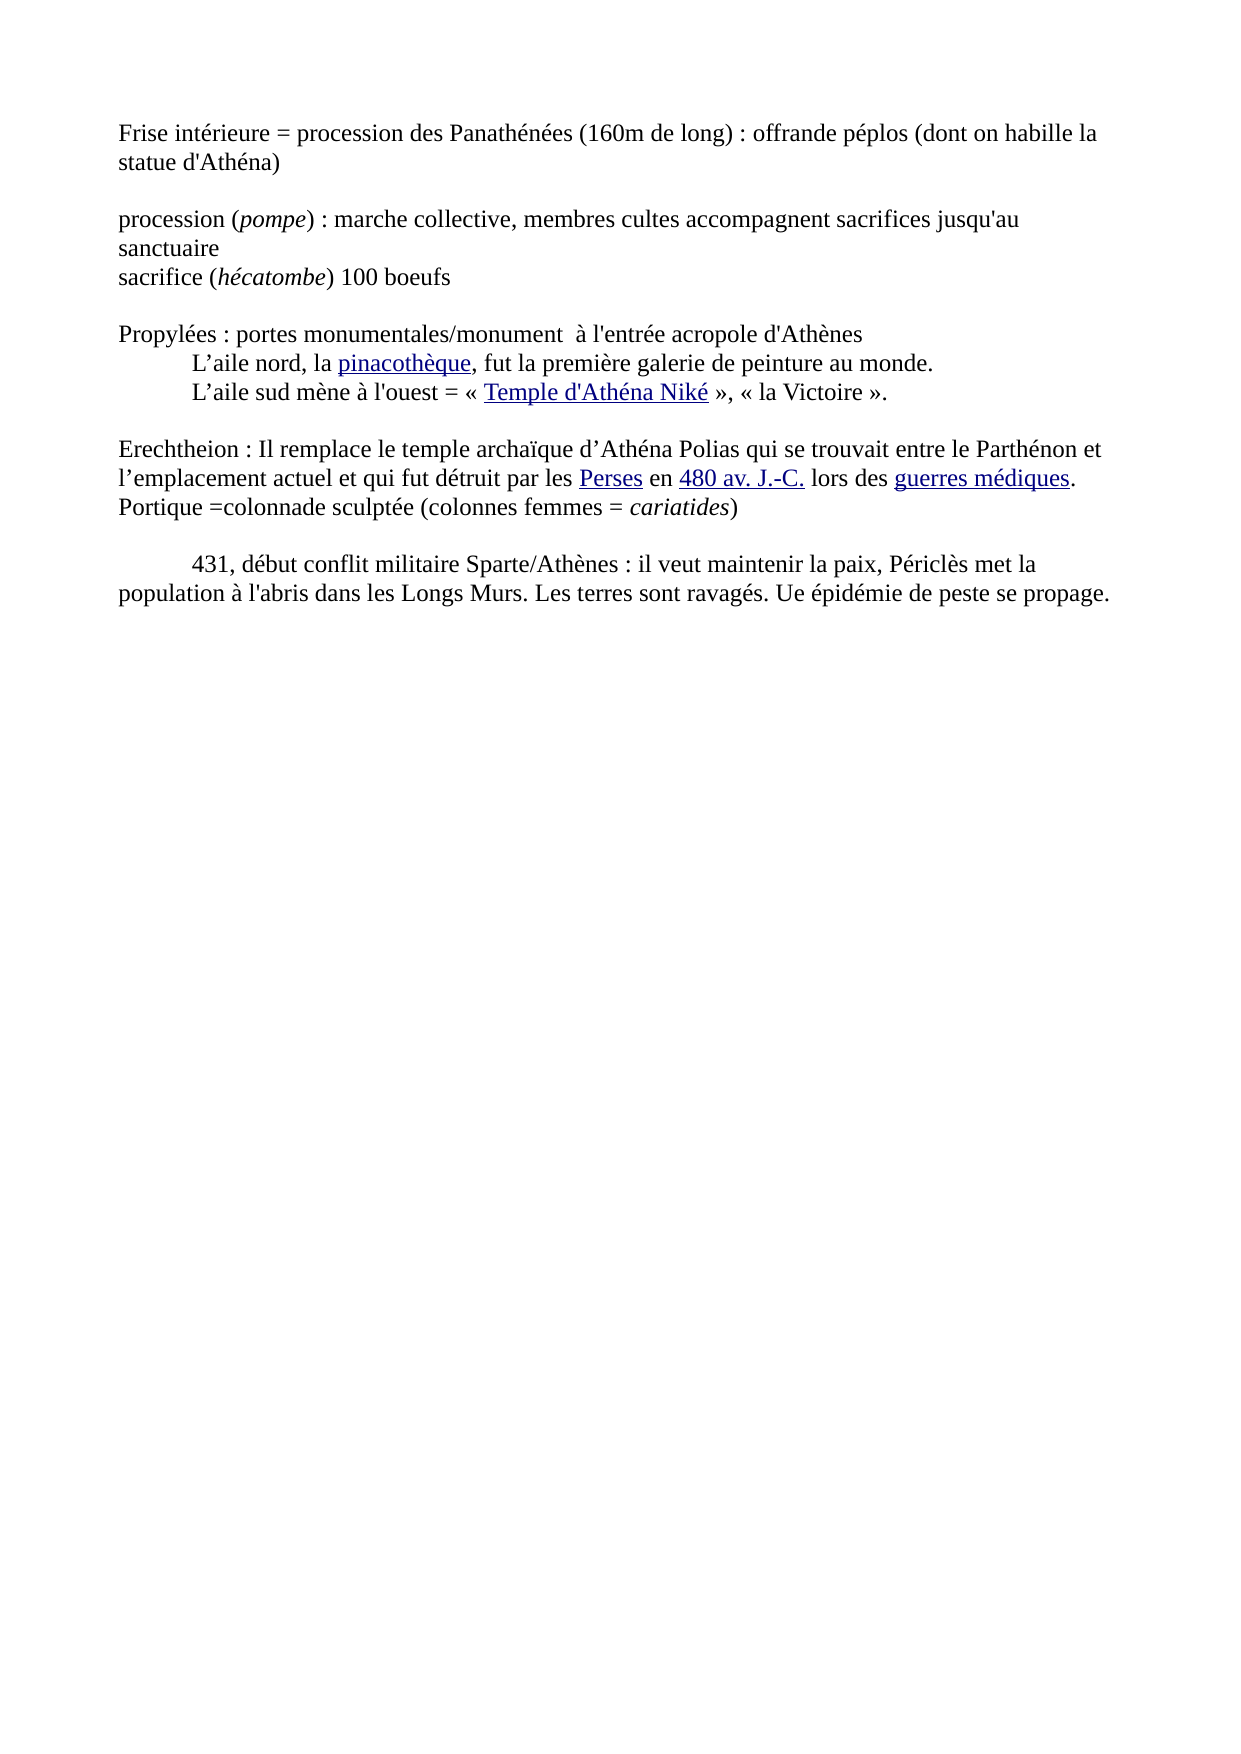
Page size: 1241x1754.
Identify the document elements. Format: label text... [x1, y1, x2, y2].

text L’aile nord, la pinacothèque, fut la première galerie de peinture au monde. [118, 348, 1122, 377]
text Erechtheion : Il remplace le temple archaïque d’Athéna Polias qui se trouvait entre le Parthénon et l’emplacement actuel et qui fut détruit par les Perses en 480 av. J.-C. lors des guerres médiques. [118, 434, 1122, 492]
text Frise intérieure = procession des Panathénées (160m de long) : offrande péplos (dont on habille la statue d'Athéna) [118, 118, 1122, 176]
text 431, début conflit militaire Sparte/Athènes : il veut maintenir la paix, Périclès met la population à l'abris dans les Longs Murs. Les terres sont ravagés. Ue épidémie de peste se propage. [118, 549, 1122, 607]
text Portique =colonnade sculptée (colonnes femmes = cariatides) [118, 492, 1122, 521]
text Propylées : portes monumentales/monument à l'entrée acropole d'Athènes [118, 319, 1122, 348]
text procession (pompe) : marche collective, membres cultes accompagnent sacrifices jusqu'au sanctuaire [118, 204, 1122, 262]
text sacrifice (hécatombe) 100 boeufs [118, 262, 1122, 291]
text L’aile sud mène à l'ouest = « Temple d'Athéna Niké », « la Victoire ». [118, 377, 1122, 406]
